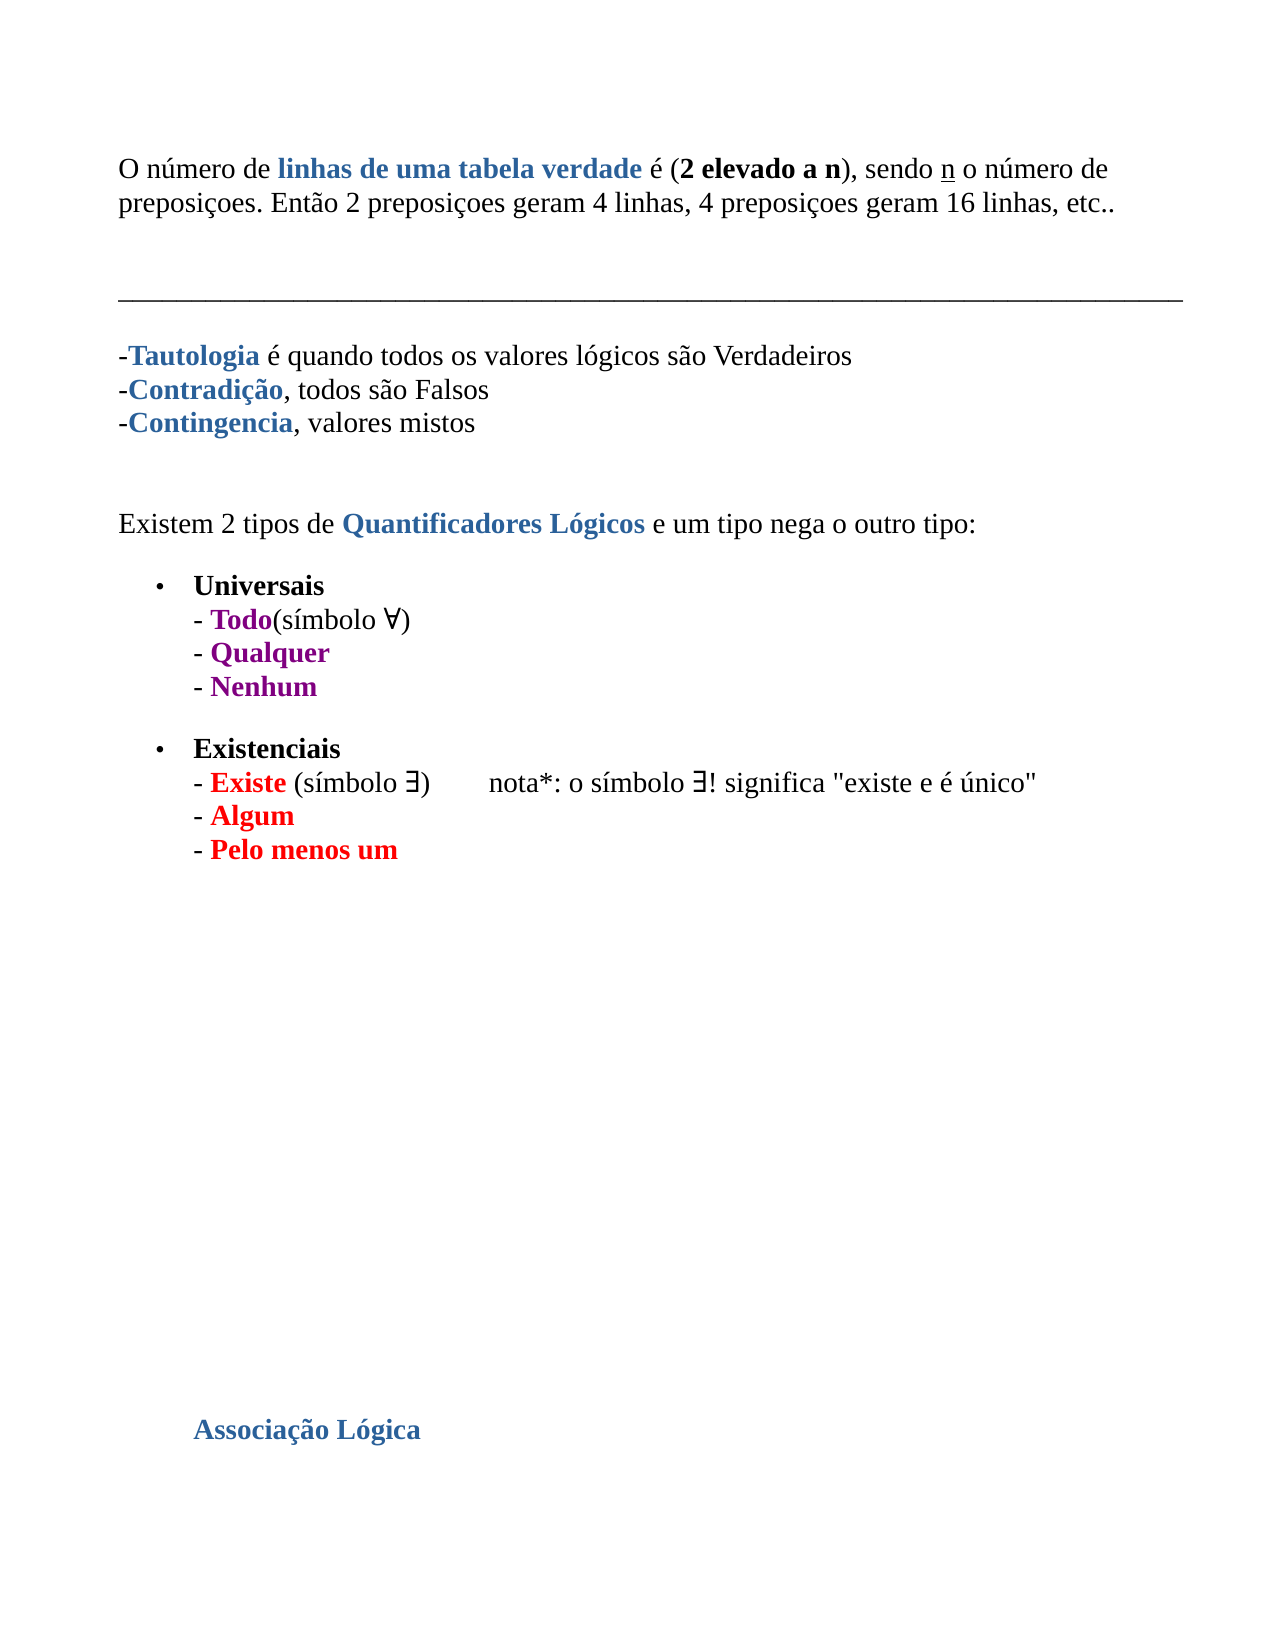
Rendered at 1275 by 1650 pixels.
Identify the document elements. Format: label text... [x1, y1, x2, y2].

text _________________________________________________________________________ -Tautologia é quando todos os valores lógicos são Verdadeiros -Contradição, todos são Falsos -Contingencia, valores mistos Existem 2 tipos de Quantificadores Lógicos e um tipo nega o outro tipo: [118, 271, 1210, 540]
list Existenciais - Existe (símbolo ∃) nota*: o símbolo ∃! significa "existe e é único" - Algum - Pelo menos um [156, 731, 1157, 894]
list Universais - Todo(símbolo ∀) - Qualquer - Nenhum [156, 568, 1157, 731]
list Associação Lógica [156, 1412, 1157, 1479]
text O número de linhas de uma tabela verdade é (2 elevado a n), sendo n o número de preposiçoes. Então 2 preposiçoes geram 4 linhas, 4 preposiçoes geram 16 linhas, etc.. [118, 118, 1210, 219]
